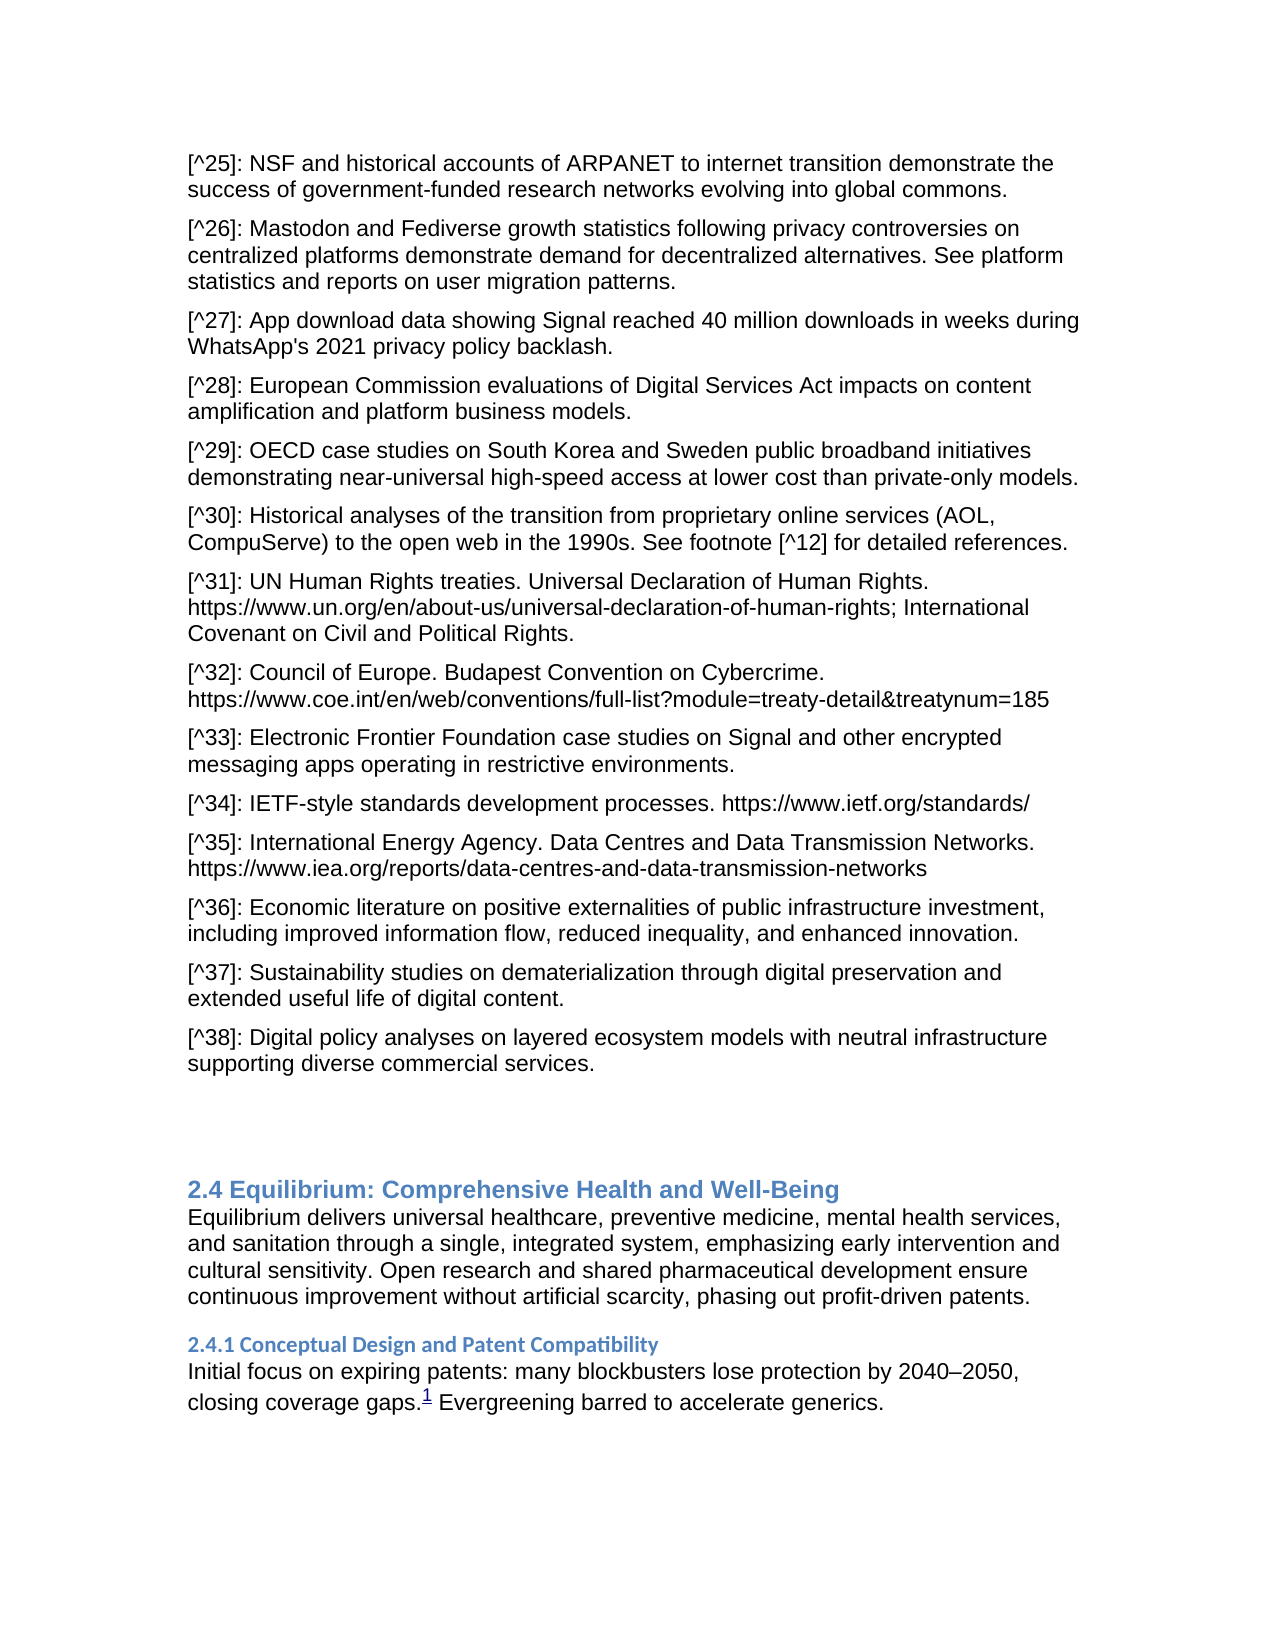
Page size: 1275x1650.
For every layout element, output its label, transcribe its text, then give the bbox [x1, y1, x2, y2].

text [^28]: European Commission evaluations of Digital Services Act impacts on content amplification and platform business models. [187, 372, 1087, 425]
text [^29]: OECD case studies on South Korea and Sweden public broadband initiatives demonstrating near-universal high-speed access at lower cost than private-only models. [187, 437, 1087, 490]
text [^27]: App download data showing Signal reached 40 million downloads in weeks during WhatsApp's 2021 privacy policy backlash. [187, 307, 1087, 359]
text [^33]: Electronic Frontier Foundation case studies on Signal and other encrypted messaging apps operating in restrictive environments. [187, 724, 1087, 777]
text [^35]: International Energy Agency. Data Centres and Data Transmission Networks. https://www.iea.org/reports/data-centres-and-data-transmission-networks [187, 828, 1087, 881]
text [^30]: Historical analyses of the transition from proprietary online services (AOL, CompuServe) to the open web in the 1990s. See footnote [^12] for detailed references. [187, 502, 1087, 555]
text [^37]: Sustainability studies on dematerialization through digital preservation and extended useful life of digital content. [187, 959, 1087, 1012]
text [^34]: IETF-style standards development processes. https://www.ietf.org/standards/ [187, 789, 1087, 816]
text [^26]: Mastodon and Fediverse growth statistics following privacy controversies on centralized platforms demonstrate demand for decentralized alternatives. See platform statistics and reports on user migration patterns. [187, 215, 1087, 294]
text [^36]: Economic literature on positive externalities of public infrastructure investment, including improved information flow, reduced inequality, and enhanced innovation. [187, 894, 1087, 946]
text [^25]: NSF and historical accounts of ARPANET to internet transition demonstrate the success of government-funded research networks evolving into global commons. [187, 150, 1087, 203]
subtitle 2.4.1 Conceptual Design and Patent Compatibility [187, 1330, 1087, 1358]
subtitle 2.4 Equilibrium: Comprehensive Health and Well-Being [187, 1175, 1087, 1204]
text Equilibrium delivers universal healthcare, preventive medicine, mental health services, and sanitation through a single, integrated system, emphasizing early intervention and cultural sensitivity. Open research and shared pharmaceutical development ensure continuous improvement without artificial scarcity, phasing out profit-driven patents. [187, 1204, 1087, 1309]
text [^38]: Digital policy analyses on layered ecosystem models with neutral infrastructure supporting diverse commercial services. [187, 1024, 1087, 1077]
text [^31]: UN Human Rights treaties. Universal Declaration of Human Rights. https://www.un.org/en/about-us/universal-declaration-of-human-rights; International Covenant on Civil and Political Rights. [187, 568, 1087, 647]
text Initial focus on expiring patents: many blockbusters lose protection by 2040–2050, closing coverage gaps.1 Evergreening barred to accelerate generics. [187, 1358, 1087, 1415]
text [^32]: Council of Europe. Budapest Convention on Cybercrime. https://www.coe.int/en/web/conventions/full-list?module=treaty-detail&treatynum=185 [187, 659, 1087, 712]
